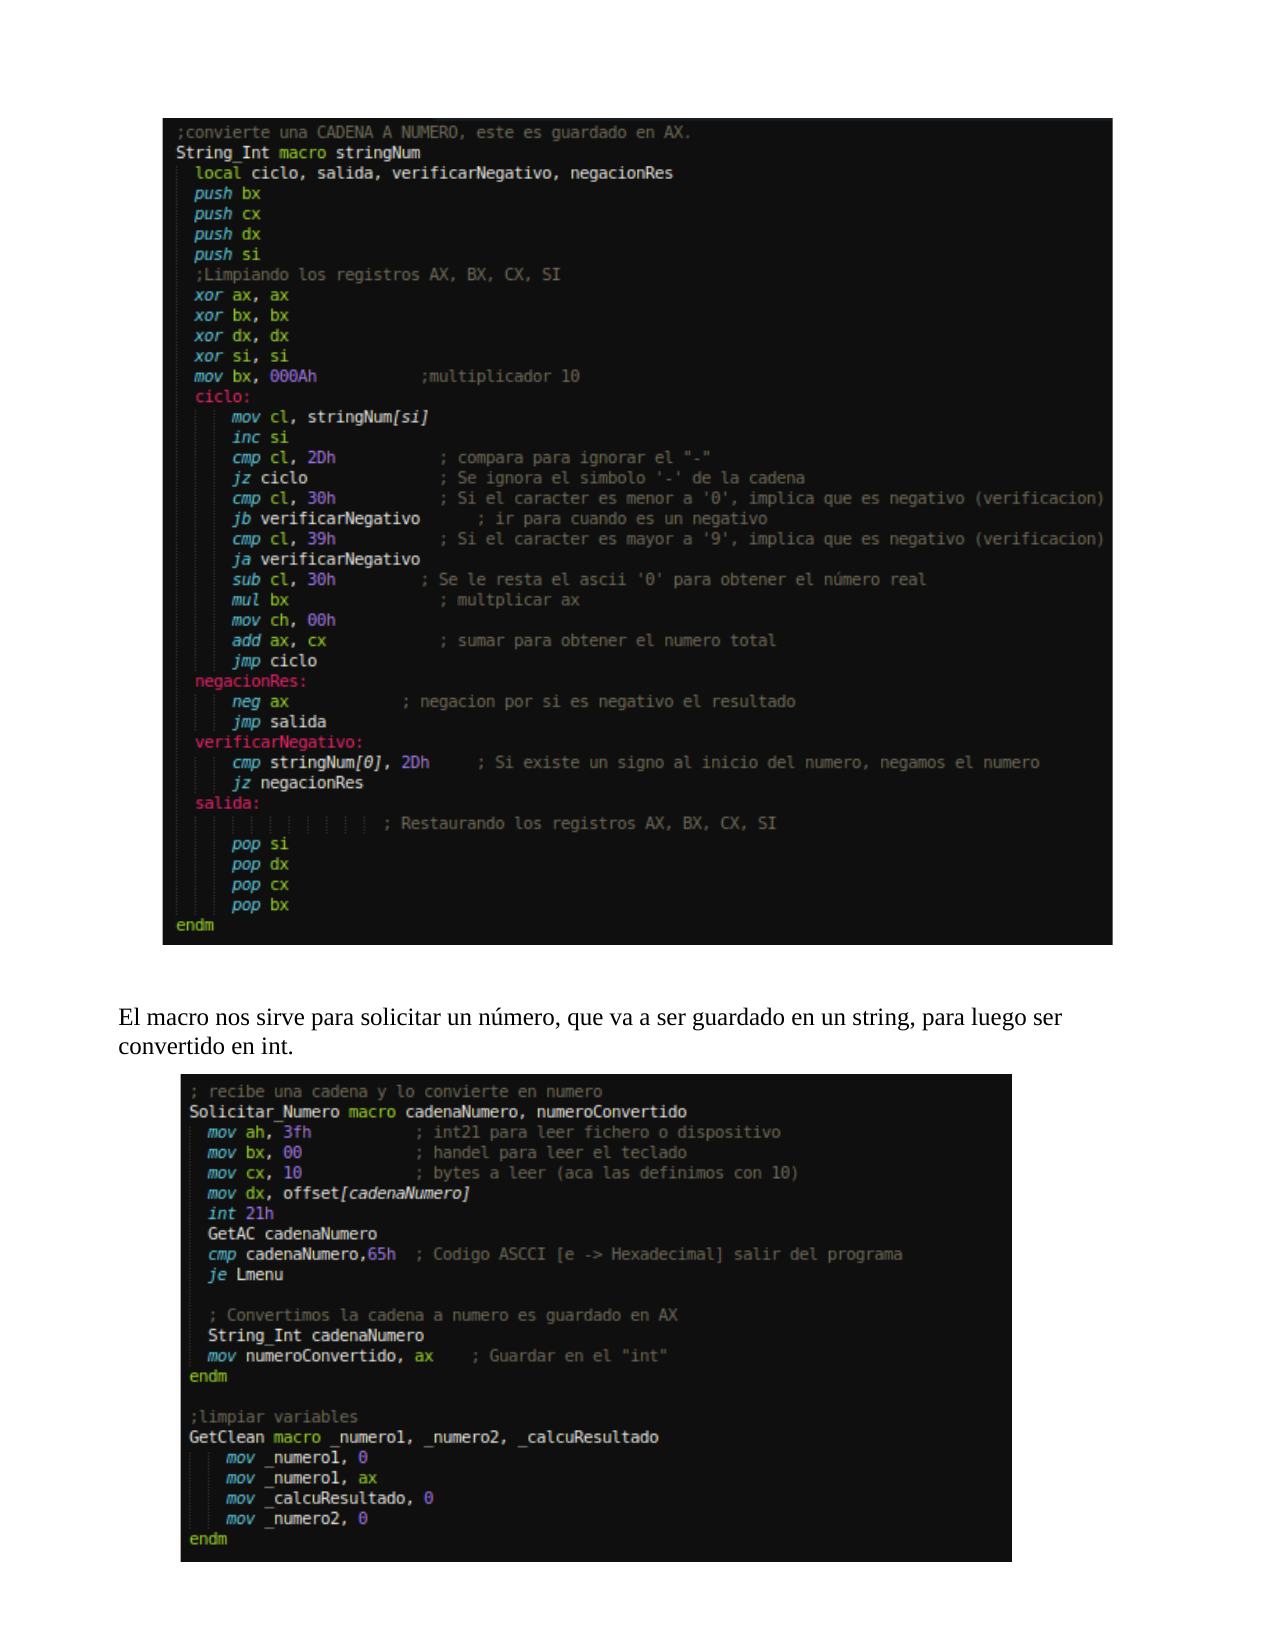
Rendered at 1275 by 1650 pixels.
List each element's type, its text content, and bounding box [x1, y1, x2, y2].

text El macro nos sirve para solicitar un número, que va a ser guardado en un string, para luego ser convertido en int. [118, 1002, 1157, 1060]
picture [180, 1074, 1012, 1562]
picture [162, 118, 1113, 945]
